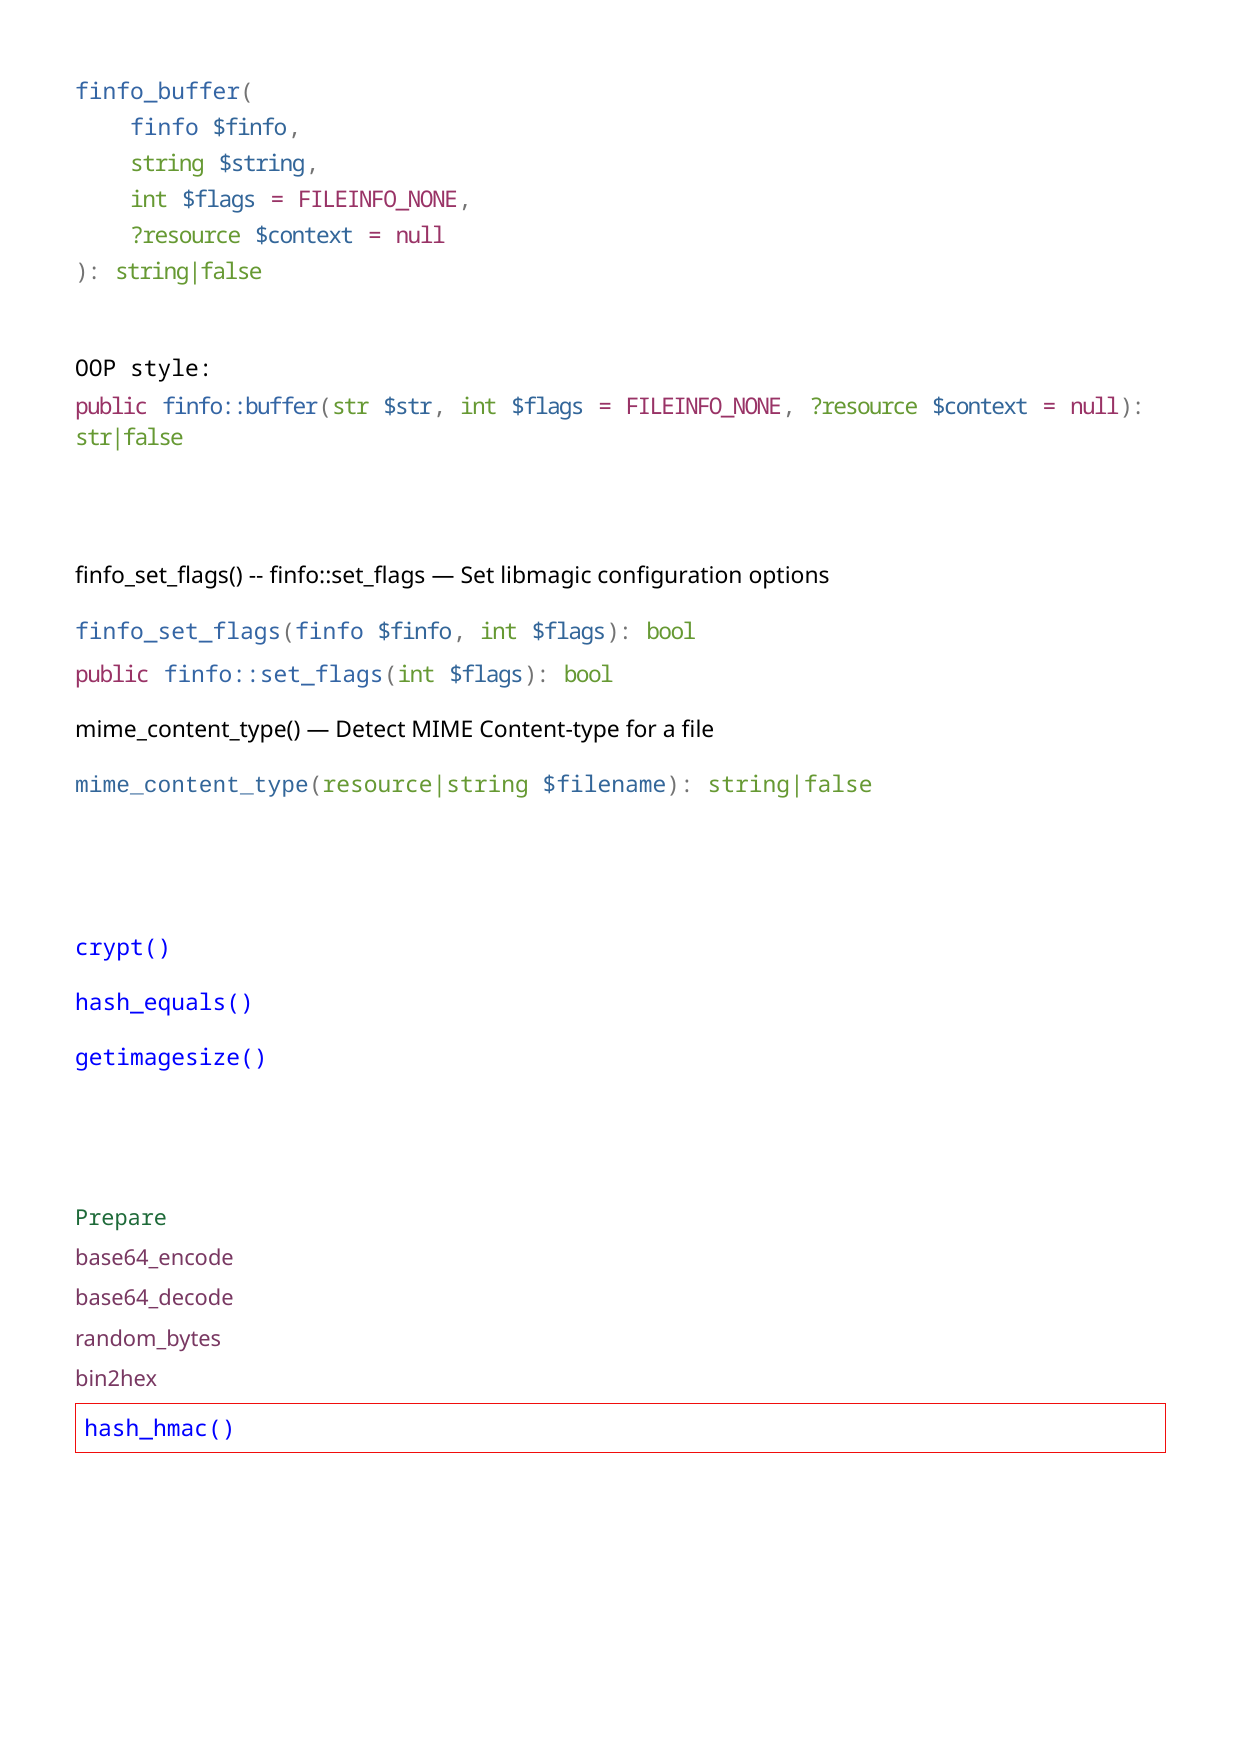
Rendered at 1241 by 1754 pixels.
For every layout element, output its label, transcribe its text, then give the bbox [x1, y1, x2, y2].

text Prepare [75, 1202, 1166, 1232]
text mime_content_type() — Detect MIME Content-type for a file [75, 713, 1166, 744]
text hash_equals() [75, 986, 1166, 1017]
text random_bytes [75, 1323, 1166, 1352]
subtitle base64_encode [75, 1242, 1166, 1272]
text getimagesize() [75, 1041, 1166, 1073]
text finfo_set_flags() -- finfo::set_flags — Set libmagic configuration options [75, 559, 1166, 591]
text mime_content_type(resource|string $filename): string|false [75, 768, 1166, 800]
text OOP style: [75, 352, 1166, 384]
text crypt() [75, 931, 1166, 962]
text finfo_set_flags(finfo $finfo, int $flags): bool [75, 615, 1166, 646]
text finfo_buffer( finfo $finfo, string $string, int $flags = FILEINFO_NONE, ?resource $context = null ): string|false [75, 75, 1166, 286]
subtitle base64_decode [75, 1282, 1166, 1312]
text bin2hex [75, 1363, 1166, 1393]
text public finfo::set_flags(int $flags): bool [75, 658, 1166, 689]
text hash_hmac() [76, 1404, 1165, 1452]
text public finfo::buffer(str $str, int $flags = FILEINFO_NONE, ?resource $context = null): str|false [75, 390, 1166, 452]
